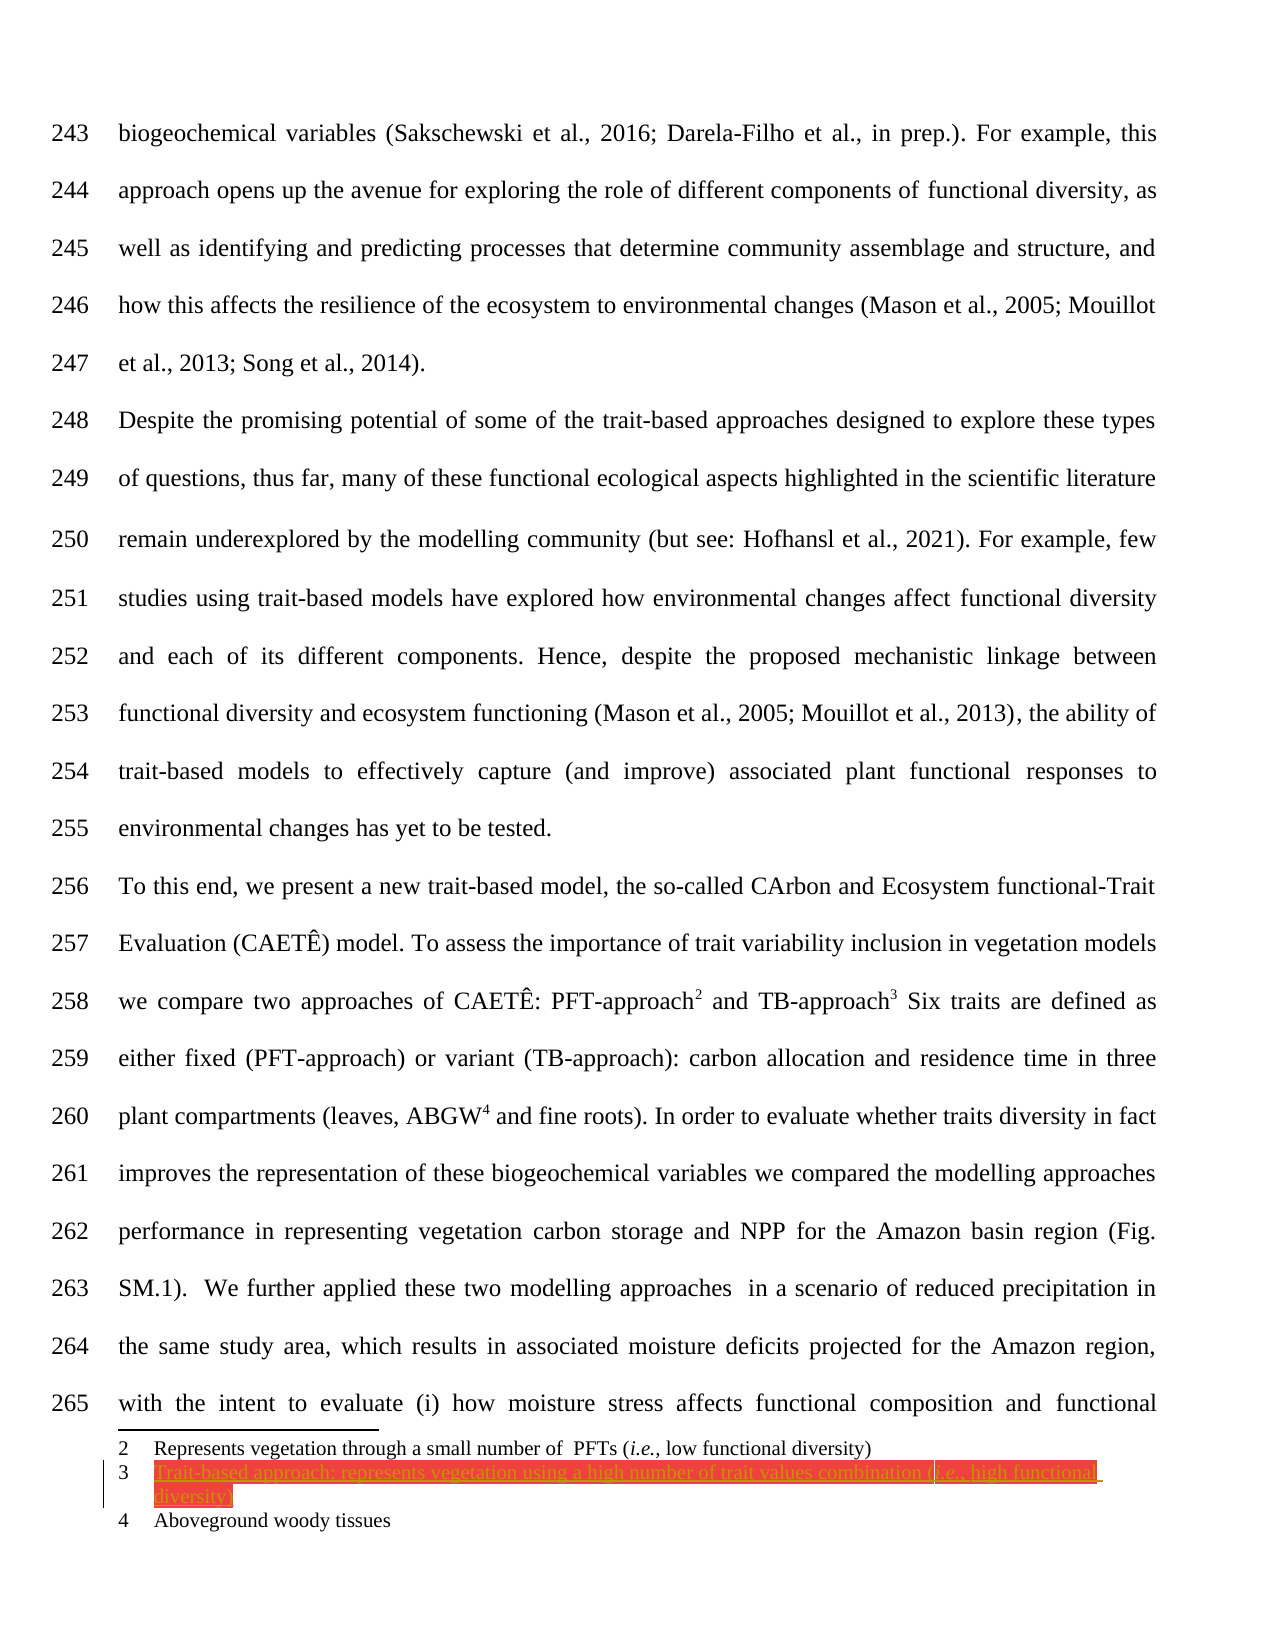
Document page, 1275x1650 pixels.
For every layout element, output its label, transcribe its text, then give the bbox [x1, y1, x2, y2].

text biogeochemical variables (Sakschewski et al., 2016; Darela-Filho et al., in prep.)⁠. For example, this approach opens up the avenue for exploring the role of different components of functional diversity, as well as identifying and predicting processes that determine community assemblage and structure, and how this affects the resilience of the ecosystem to environmental changes (Mason et al., 2005; Mouillot et al., 2013; Song et al., 2014). [118, 118, 1157, 377]
text To this end, we present a new trait-based model, the so-called CArbon and Ecosystem functional-Trait Evaluation (CAETÊ) model. To assess the importance of trait variability inclusion in vegetation models we compare two approaches of CAETÊ: PFT-approach and TB-approach Six traits are defined as either fixed (PFT-approach) or variant (TB-approach): carbon allocation and residence time in three plant compartments (leaves, ABGW and fine roots). In order to evaluate whether traits diversity in fact improves the representation of these biogeochemical variables we compared the modelling approaches performance in representing vegetation carbon storage and NPP for the Amazon basin region (Fig. SM.1). We further applied these two modelling approaches in a scenario of reduced precipitation in the same study area, which results in associated moisture deficits projected for the Amazon region, with the intent to evaluate (i) how moisture stress affects functional composition and functional [118, 871, 1157, 1417]
text Represents vegetation through a small number of PFTs (i.e., low functional diversity) [118, 1436, 1157, 1460]
text Trait-based approach: represents vegetation using a high number of trait values combination (i.e., high functional diversity) [118, 1460, 1157, 1508]
text Aboveground woody tissues [118, 1508, 1157, 1532]
text Despite the promising potential of some of the trait-based approaches designed to explore these types of questions, thus far, many of these functional ecological aspects highlighted in the scientific literature remain underexplored by the modelling community (but see: Hofhansl et al., 2021⁠). For example, few studies using trait-based models have explored how environmental changes affect functional diversity and each of its different components. Hence, despite the proposed mechanistic linkage between functional diversity and ecosystem functioning (Mason et al., 2005; Mouillot et al., 2013)⁠, the ability of trait-based models to effectively capture (and improve) associated plant functional responses to environmental changes has yet to be tested. [118, 406, 1157, 842]
